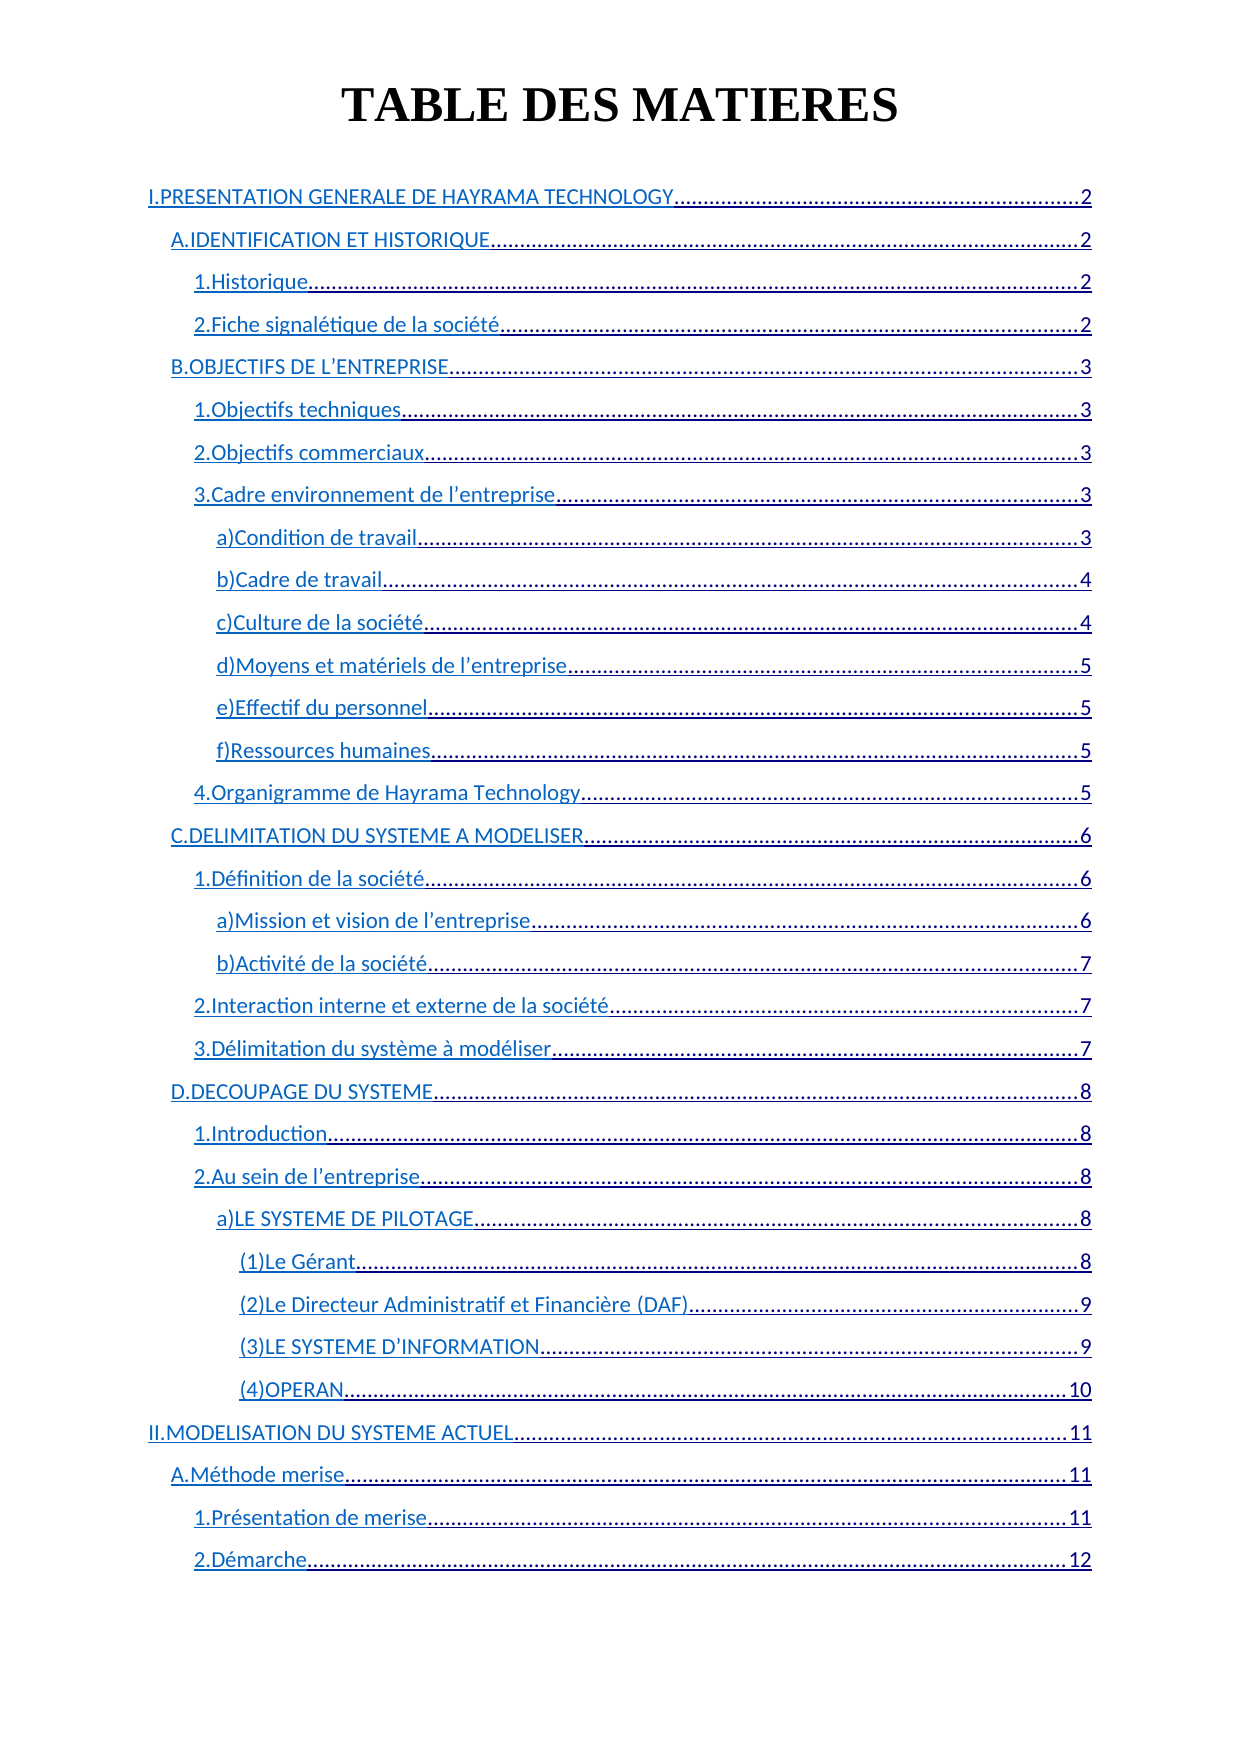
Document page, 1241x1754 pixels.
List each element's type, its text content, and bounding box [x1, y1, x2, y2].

text b) Activité de la société 7 [216, 949, 1093, 977]
text 2. Fiche signalétique de la société 2 [193, 310, 1093, 338]
text a) Condition de travail 3 [216, 523, 1093, 551]
text 2. Objectifs commerciaux 3 [193, 438, 1093, 466]
text 2. Démarche 12 [193, 1545, 1093, 1573]
text II. MODELISATION DU SYSTEME ACTUEL 11 [148, 1418, 1093, 1446]
text a) LE SYSTEME DE PILOTAGE 8 [216, 1204, 1093, 1233]
text 4. Organigramme de Hayrama Technology 5 [193, 778, 1093, 807]
text 1. Historique 2 [193, 267, 1093, 295]
text 2. Au sein de l’entreprise 8 [193, 1162, 1093, 1190]
text I. PRESENTATION GENERALE DE HAYRAMA TECHNOLOGY 2 [148, 182, 1093, 210]
text a) Mission et vision de l’entreprise 6 [216, 906, 1093, 934]
text c) Culture de la société 4 [216, 608, 1093, 636]
text b) Cadre de travail 4 [216, 566, 1093, 593]
text (2) Le Directeur Administratif et Financière (DAF) 9 [239, 1290, 1093, 1318]
text A. IDENTIFICATION ET HISTORIQUE 2 [171, 225, 1093, 253]
text 1. Objectifs techniques 3 [193, 395, 1093, 423]
text e) Effectif du personnel 5 [216, 693, 1093, 721]
text d) Moyens et matériels de l’entreprise 5 [216, 651, 1093, 679]
text D. DECOUPAGE DU SYSTEME 8 [171, 1077, 1093, 1105]
text B. OBJECTIFS DE L’ENTREPRISE 3 [171, 352, 1093, 381]
text (4) OPERAN 10 [239, 1375, 1093, 1403]
text TABLE DES MATIERES [148, 75, 1093, 132]
text 1. Définition de la société 6 [193, 864, 1093, 892]
text 3. Délimitation du système à modéliser 7 [193, 1034, 1093, 1062]
text (1) Le Gérant 8 [239, 1247, 1093, 1275]
text C. DELIMITATION DU SYSTEME A MODELISER 6 [171, 821, 1093, 849]
text 2. Interaction interne et externe de la société 7 [193, 992, 1093, 1019]
text 1. Présentation de merise 11 [193, 1503, 1093, 1531]
text A. Méthode merise 11 [171, 1460, 1093, 1488]
text 3. Cadre environnement de l’entreprise 3 [193, 480, 1093, 508]
text 1. Introduction 8 [193, 1119, 1093, 1147]
text f) Ressources humaines 5 [216, 736, 1093, 764]
text (3) LE SYSTEME D’INFORMATION 9 [239, 1332, 1093, 1360]
